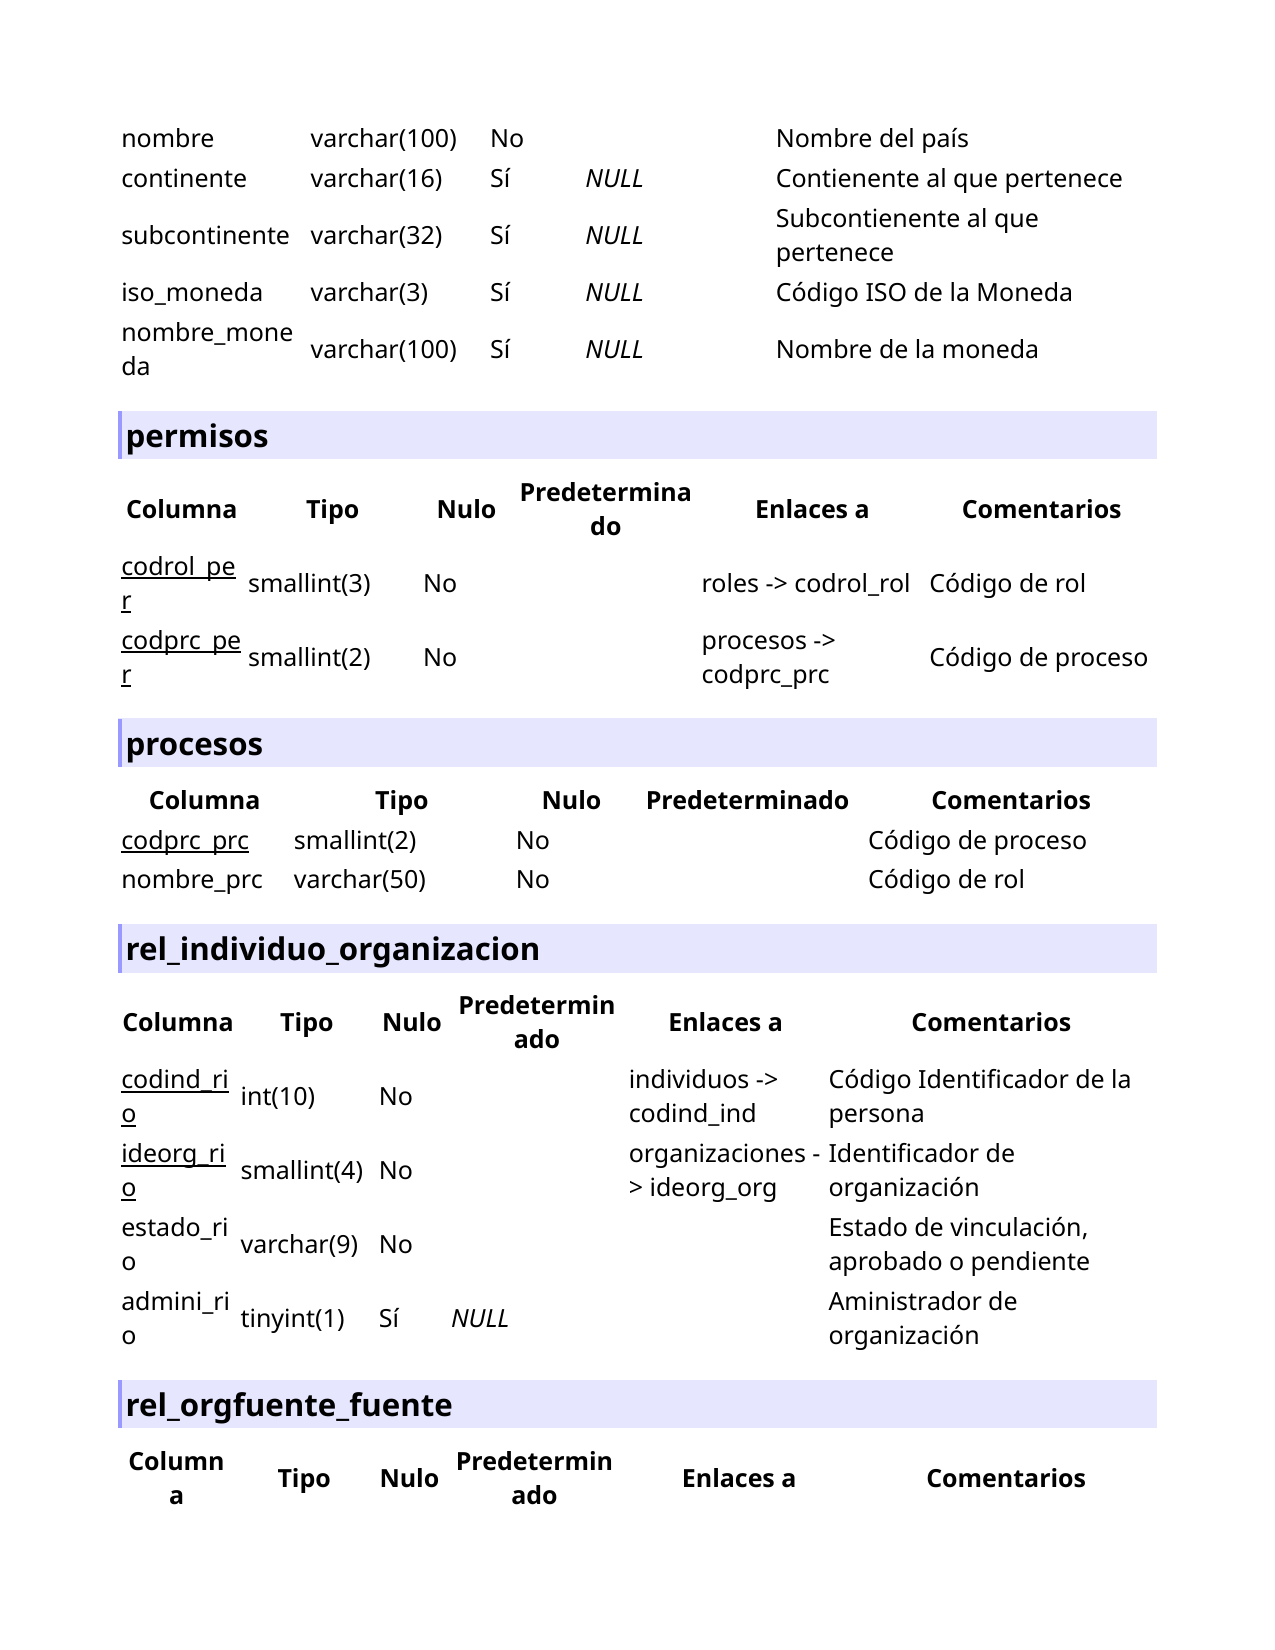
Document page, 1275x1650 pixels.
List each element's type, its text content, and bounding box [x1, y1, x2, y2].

table_cell No [376, 1133, 448, 1207]
table_cell codrol_per [118, 546, 245, 619]
table_cell procesos -> codprc_prc [699, 620, 926, 693]
table_cell Nombre del país [773, 118, 1157, 158]
table_cell [448, 1133, 626, 1207]
table_cell [448, 1207, 626, 1281]
table_header Tipo [238, 985, 376, 1059]
table_header Tipo [235, 1441, 373, 1515]
table_header Predeterminado [445, 1441, 623, 1515]
table_header Predeterminado [448, 985, 626, 1059]
table_header Comentarios [825, 985, 1157, 1059]
table_cell Identificador de organización [825, 1133, 1157, 1207]
table_cell Código ISO de la Moneda [773, 272, 1157, 312]
table_cell smallint(2) [245, 620, 420, 693]
table_cell varchar(50) [291, 859, 513, 899]
subtitle rel_individuo_organizacion [122, 924, 1157, 973]
table_cell No [420, 546, 513, 619]
table_cell roles -> codrol_rol [699, 546, 926, 619]
table_cell estado_rio [118, 1207, 237, 1281]
table_cell Código de proceso [926, 620, 1157, 693]
table_header Columna [118, 1441, 234, 1515]
table_cell smallint(3) [245, 546, 420, 619]
table_cell admini_rio [118, 1281, 237, 1355]
subtitle procesos [118, 718, 1157, 767]
table_header Comentarios [865, 780, 1157, 819]
table_header Tipo [291, 780, 513, 819]
table_header Predeterminado [513, 472, 698, 546]
table_header Predeterminado [630, 780, 865, 819]
table_cell varchar(3) [308, 272, 487, 312]
table_cell [626, 1281, 825, 1355]
table_header Columna [118, 780, 291, 819]
table_cell Contienente al que pertenece [773, 158, 1157, 198]
table_cell varchar(16) [308, 158, 487, 198]
table_cell varchar(32) [308, 198, 487, 272]
table_cell Nombre de la moneda [773, 312, 1157, 386]
table_cell codprc_prc [118, 819, 291, 859]
table_cell codprc_per [118, 620, 245, 693]
table_cell varchar(9) [238, 1207, 376, 1281]
table_cell ideorg_rio [118, 1133, 237, 1207]
table_cell Estado de vinculación, aprobado o pendiente [825, 1207, 1157, 1281]
table_cell organizaciones -> ideorg_org [626, 1133, 825, 1207]
table_header Columna [118, 472, 245, 546]
table_cell codind_rio [118, 1059, 237, 1133]
table_cell iso_moneda [118, 272, 307, 312]
table_cell NULL [582, 158, 773, 198]
table_cell NULL [582, 312, 773, 386]
table_cell NULL [582, 198, 773, 272]
table_cell Subcontienente al que pertenece [773, 198, 1157, 272]
table_header Nulo [420, 472, 513, 546]
table_cell Código de rol [926, 546, 1157, 619]
table_cell Sí [487, 198, 582, 272]
table_cell [448, 1059, 626, 1133]
table_cell Sí [487, 272, 582, 312]
table_cell Código de proceso [865, 819, 1157, 859]
table_cell varchar(100) [308, 312, 487, 386]
table_cell [630, 859, 865, 899]
table_cell No [513, 859, 630, 899]
table_cell No [420, 620, 513, 693]
table_cell [513, 620, 698, 693]
table_cell Código Identificador de la persona [825, 1059, 1157, 1133]
table_cell continente [118, 158, 307, 198]
table_header Tipo [245, 472, 420, 546]
table_cell No [487, 118, 582, 158]
table_cell nombre_prc [118, 859, 291, 899]
table_cell [630, 819, 865, 859]
table_cell NULL [448, 1281, 626, 1355]
table_cell nombre_moneda [118, 312, 307, 386]
table_header Enlaces a [626, 985, 825, 1059]
table_cell smallint(2) [291, 819, 513, 859]
subtitle permisos [122, 411, 1157, 459]
table_cell varchar(100) [308, 118, 487, 158]
table_header Nulo [376, 985, 448, 1059]
table_cell individuos -> codind_ind [626, 1059, 825, 1133]
table_cell subcontinente [118, 198, 307, 272]
table_cell int(10) [238, 1059, 376, 1133]
table_header Nulo [513, 780, 630, 819]
table_header Columna [118, 985, 237, 1059]
table_cell Aministrador de organización [825, 1281, 1157, 1355]
table_header Comentarios [926, 472, 1157, 546]
table_cell nombre [118, 118, 307, 158]
table_header Enlaces a [699, 472, 926, 546]
table_cell NULL [582, 272, 773, 312]
table_cell No [376, 1207, 448, 1281]
table_header Enlaces a [623, 1441, 855, 1515]
table_cell [626, 1207, 825, 1281]
table_cell [513, 546, 698, 619]
table_cell Sí [487, 312, 582, 386]
table_cell [582, 118, 773, 158]
table_cell tinyint(1) [238, 1281, 376, 1355]
table_header Comentarios [855, 1441, 1157, 1515]
table_cell No [513, 819, 630, 859]
table_cell Código de rol [865, 859, 1157, 899]
table_cell smallint(4) [238, 1133, 376, 1207]
subtitle rel_orgfuente_fuente [122, 1380, 1157, 1428]
table_cell Sí [487, 158, 582, 198]
table_cell No [376, 1059, 448, 1133]
table_cell Sí [376, 1281, 448, 1355]
table_header Nulo [373, 1441, 445, 1515]
